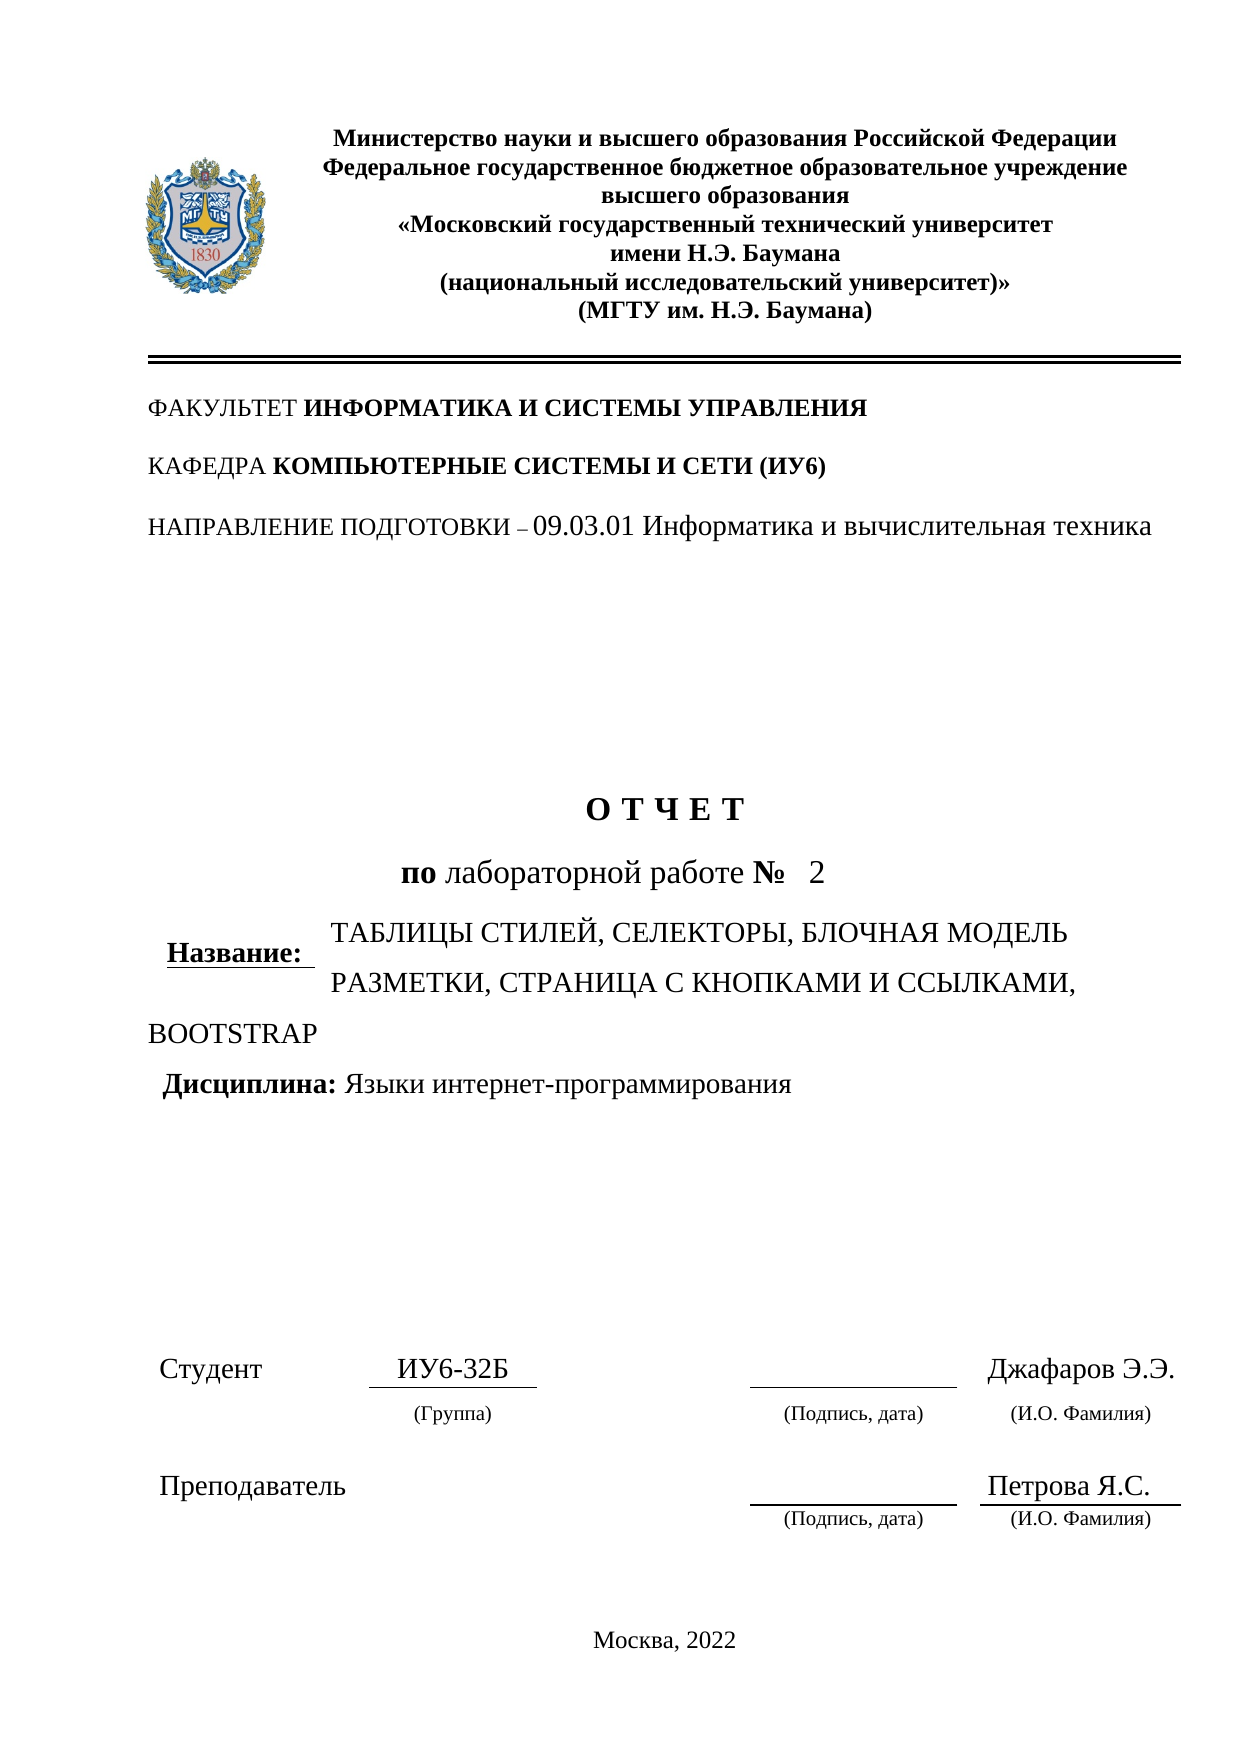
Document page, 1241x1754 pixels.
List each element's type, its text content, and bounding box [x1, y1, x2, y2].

table_cell [969, 1435, 1193, 1468]
table_cell (Подпись, дата) [738, 1506, 969, 1539]
table_cell [738, 1435, 969, 1468]
table_cell [357, 1469, 548, 1506]
table_cell [148, 1435, 357, 1468]
table_header Джафаров Э.Э. [969, 1351, 1193, 1401]
text Название: [167, 935, 315, 967]
table_cell (И.О. Фамилия) [969, 1506, 1193, 1539]
table_cell Петрова Я.С. [969, 1469, 1193, 1506]
subtitle ТАБЛИЦЫ СТИЛЕЙ, СЕЛЕКТОРЫ, БЛОЧНАЯ МОДЕЛЬ РАЗМЕТКИ, СТРАНИЦА С КНОПКАМИ И ССЫЛКАМИ, BOOTSTRAP [148, 915, 1181, 1049]
text КАФЕДРА Компьютерные системы и сети (ИУ6) [148, 451, 1181, 479]
table_cell [548, 1506, 738, 1539]
table_header [548, 1351, 738, 1401]
table_cell [148, 1506, 357, 1539]
table_cell [548, 1401, 738, 1435]
text ФАКУЛЬТЕТ Информатика и системы управления [148, 393, 1181, 422]
table_cell [357, 1506, 548, 1539]
table_cell [357, 1435, 548, 1468]
table_cell (И.О. Фамилия) [969, 1401, 1193, 1435]
table_cell [548, 1435, 738, 1468]
table_header [738, 1351, 969, 1401]
table_header ИУ6-32Б [357, 1351, 548, 1401]
table_header [136, 123, 284, 324]
table_header Министерство науки и высшего образования Российской Федерации Федеральное государственное бюджетное образовательное учреждение высшего образования «Московский государственный технический университет имени Н.Э. Баумана (национальный исследовательский университет)» (МГТУ им. Н.Э. Баумана) [284, 123, 1166, 324]
subtitle Отчет [148, 789, 1181, 828]
text Москва, 2022 [148, 1625, 1181, 1654]
table_cell [738, 1469, 969, 1506]
table_cell [148, 1401, 357, 1435]
text Дисциплина: Языки интернет-программирования [162, 1066, 1181, 1099]
table_cell [548, 1469, 738, 1506]
table_cell (Группа) [357, 1401, 548, 1435]
table_cell Преподаватель [148, 1469, 357, 1506]
text НАПРАВЛЕНИЕ ПОДГОТОВКИ – 09.03.01 Информатика и вычислительная техника [148, 508, 1181, 542]
table_header Студент [148, 1351, 357, 1401]
table_header 2 [798, 853, 871, 891]
picture [145, 157, 266, 294]
table_cell (Подпись, дата) [738, 1401, 969, 1435]
